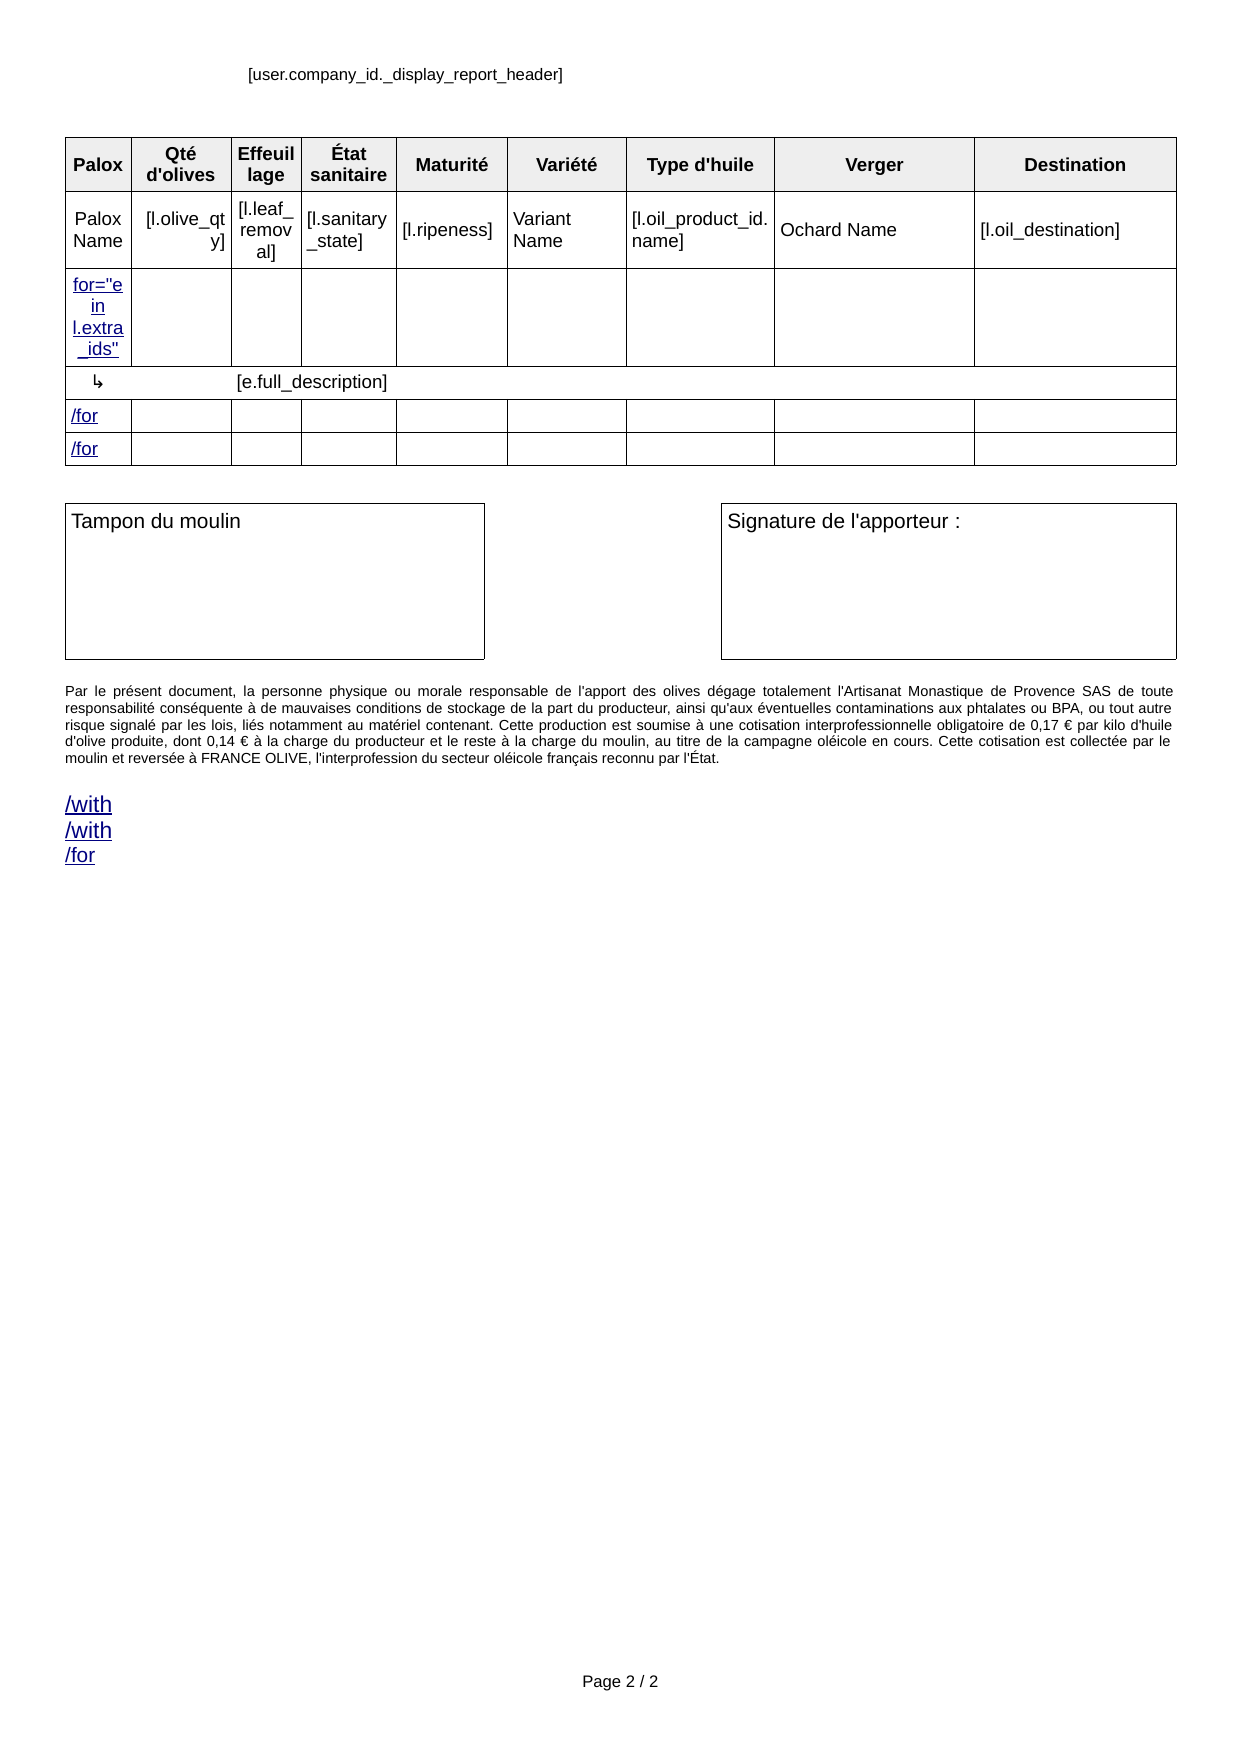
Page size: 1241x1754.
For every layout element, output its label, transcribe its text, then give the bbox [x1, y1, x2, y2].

table_cell [132, 400, 231, 432]
table_cell [975, 433, 1176, 465]
table_cell [397, 433, 507, 465]
text Par le présent document, la personne physique ou morale responsable de l'apport des olives dégage totalement l'Artisanat Monastique de Provence SAS de toute responsabilité conséquente à de mauvaises conditions de stockage de la part du producteur, ainsi qu'aux éventuelles contaminations aux phtalates ou BPA, ou tout autre risque signalé par les lois, liés notamment au matériel contenant. Cette production est soumise à une cotisation interprofessionnelle obligatoire de 0,17 € par kilo d'huile d'olive produite, dont 0,14 € à la charge du producteur et le reste à la charge du moulin, au titre de la campagne oléicole en cours. Cette cotisation est collectée par le moulin et reversée à FRANCE OLIVE, l'interprofession du secteur oléicole français reconnu par l'État. [65, 683, 1175, 767]
table_cell /for [66, 433, 131, 465]
text /for [65, 843, 1175, 867]
table_cell [397, 400, 507, 432]
table_header Variété [508, 138, 626, 191]
table_header Signature de l'apporteur : [722, 504, 1176, 659]
table_cell [l.olive_qty] [132, 192, 231, 268]
text /with [65, 817, 1175, 843]
table_cell [775, 433, 974, 465]
table_cell [131, 367, 231, 399]
table_header Tampon du moulin [66, 504, 484, 659]
table_cell ↳ [66, 367, 131, 399]
table_cell [l.leaf_removal] [232, 192, 301, 268]
table_cell [775, 400, 974, 432]
table_header [485, 503, 721, 659]
table_cell [975, 269, 1176, 366]
table_cell [132, 433, 231, 465]
table_cell [l.ripeness] [397, 192, 507, 268]
table_cell [e.full_description] [231, 367, 1176, 399]
table_cell Palox Name [66, 192, 131, 268]
table_header Effeuillage [232, 138, 301, 191]
table_cell [132, 269, 231, 366]
table_cell [627, 433, 774, 465]
table_cell [l.oil_destination] [975, 192, 1176, 268]
table_cell [302, 433, 396, 465]
table_header Palox [66, 138, 131, 191]
table_cell [232, 269, 301, 366]
table_cell [232, 433, 301, 465]
table_cell [l.sanitary_state] [302, 192, 396, 268]
table_cell [232, 400, 301, 432]
table_cell [508, 433, 626, 465]
table_cell [302, 400, 396, 432]
text /with [65, 791, 1175, 817]
table_cell [508, 400, 626, 432]
table_cell Ochard Name [775, 192, 974, 268]
table_cell [397, 269, 507, 366]
table_header État sanitaire [302, 138, 396, 191]
table_cell for="e in l.extra_ids" [66, 269, 131, 366]
table_header Qté d'olives [132, 138, 231, 191]
table_cell /for [66, 400, 131, 432]
table_cell Variant Name [508, 192, 626, 268]
table_cell [775, 269, 974, 366]
table_cell [302, 269, 396, 366]
table_header Destination [975, 138, 1176, 191]
table_cell [627, 400, 774, 432]
table_header Type d'huile [627, 138, 774, 191]
table_cell [627, 269, 774, 366]
table_cell [508, 269, 626, 366]
table_cell [l.oil_product_id.name] [627, 192, 774, 268]
table_header Maturité [397, 138, 507, 191]
table_header Verger [775, 138, 974, 191]
table_cell [975, 400, 1176, 432]
